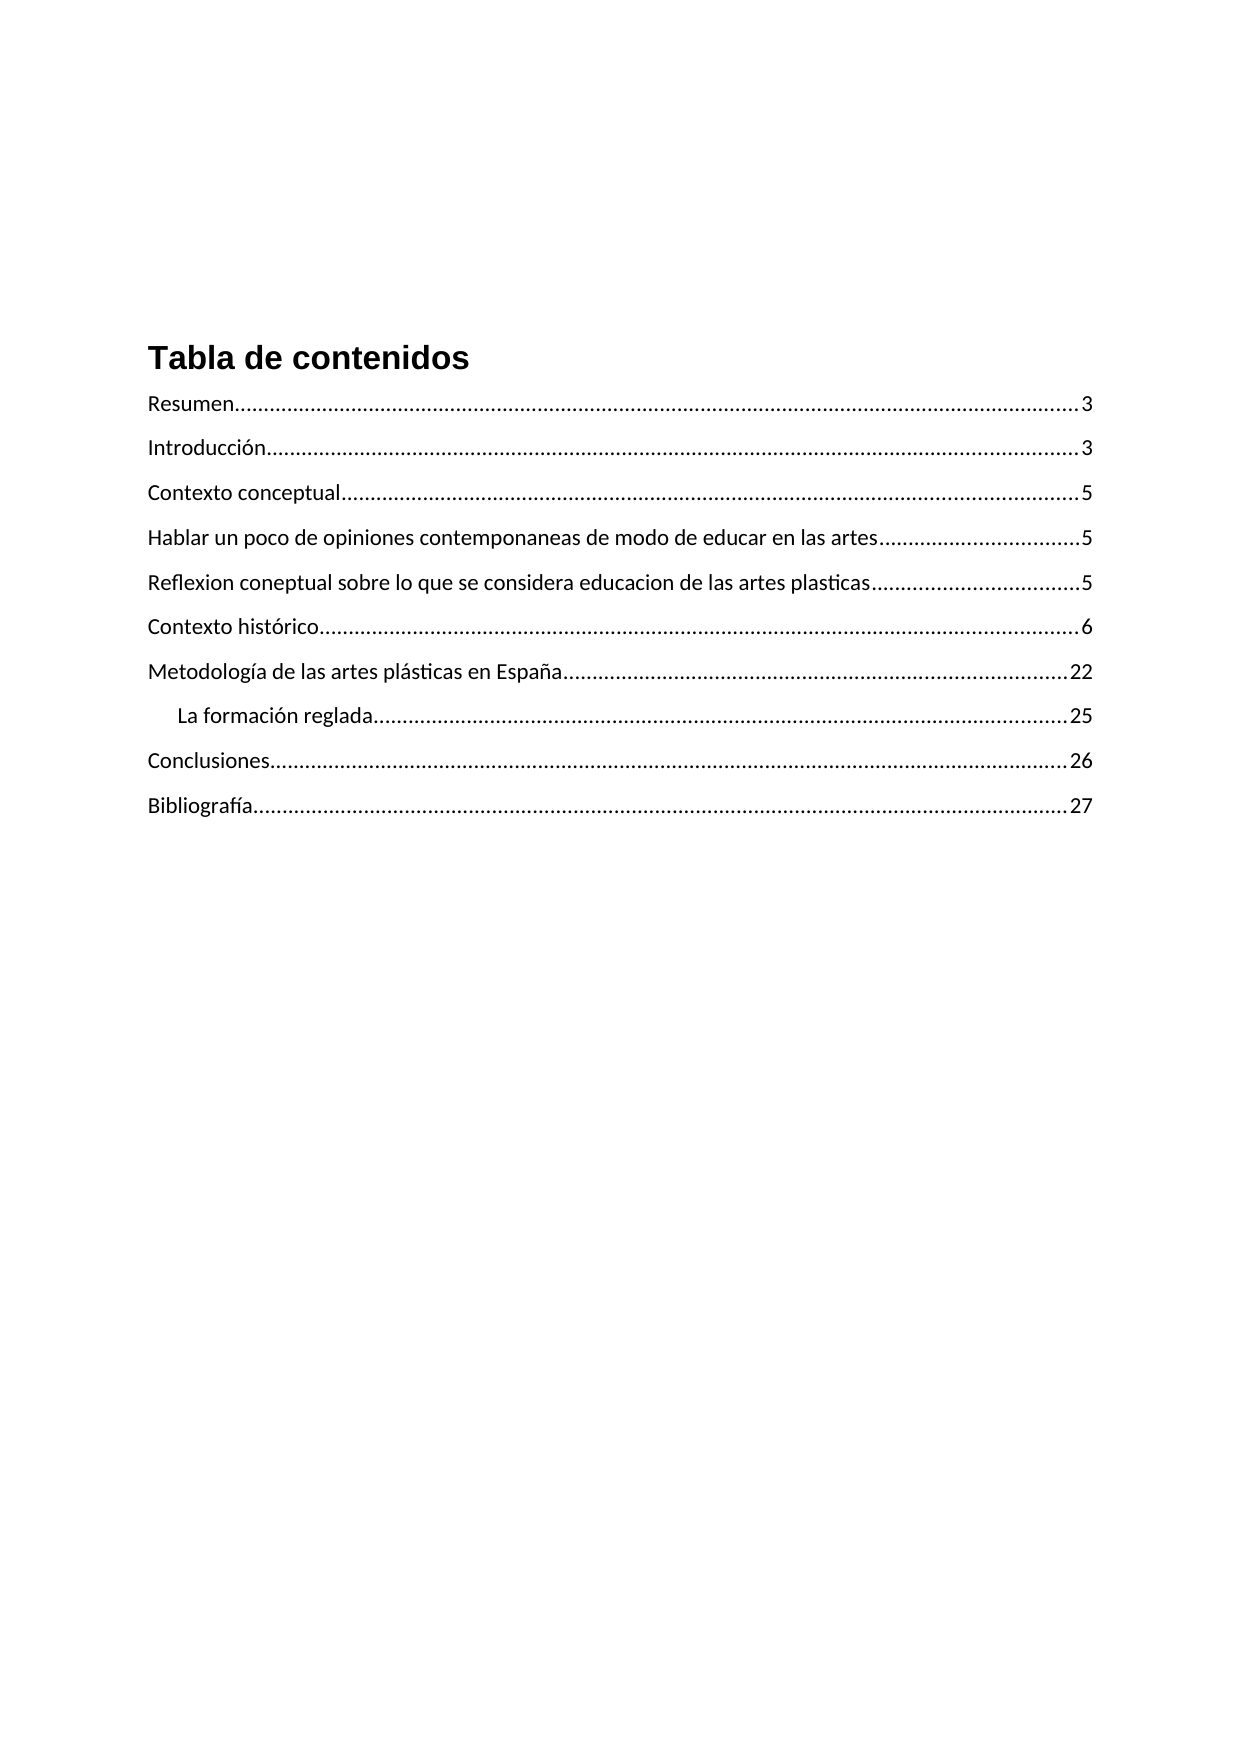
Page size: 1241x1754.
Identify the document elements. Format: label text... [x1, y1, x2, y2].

text Introducción 3 [148, 433, 1093, 462]
text Contexto histórico 6 [148, 612, 1093, 640]
text Hablar un poco de opiniones contemponaneas de modo de educar en las artes 5 [148, 523, 1093, 551]
text Reflexion coneptual sobre lo que se considera educacion de las artes plasticas 5 [148, 568, 1093, 596]
text Conclusiones 26 [148, 746, 1093, 774]
text Contexto conceptual 5 [148, 478, 1093, 506]
subtitle Tabla de contenidos [148, 338, 1093, 376]
text Bibliografía 27 [148, 791, 1093, 819]
text Resumen 3 [148, 389, 1093, 417]
text Metodología de las artes plásticas en España 22 [148, 657, 1093, 685]
text La formación reglada 25 [177, 702, 1093, 730]
